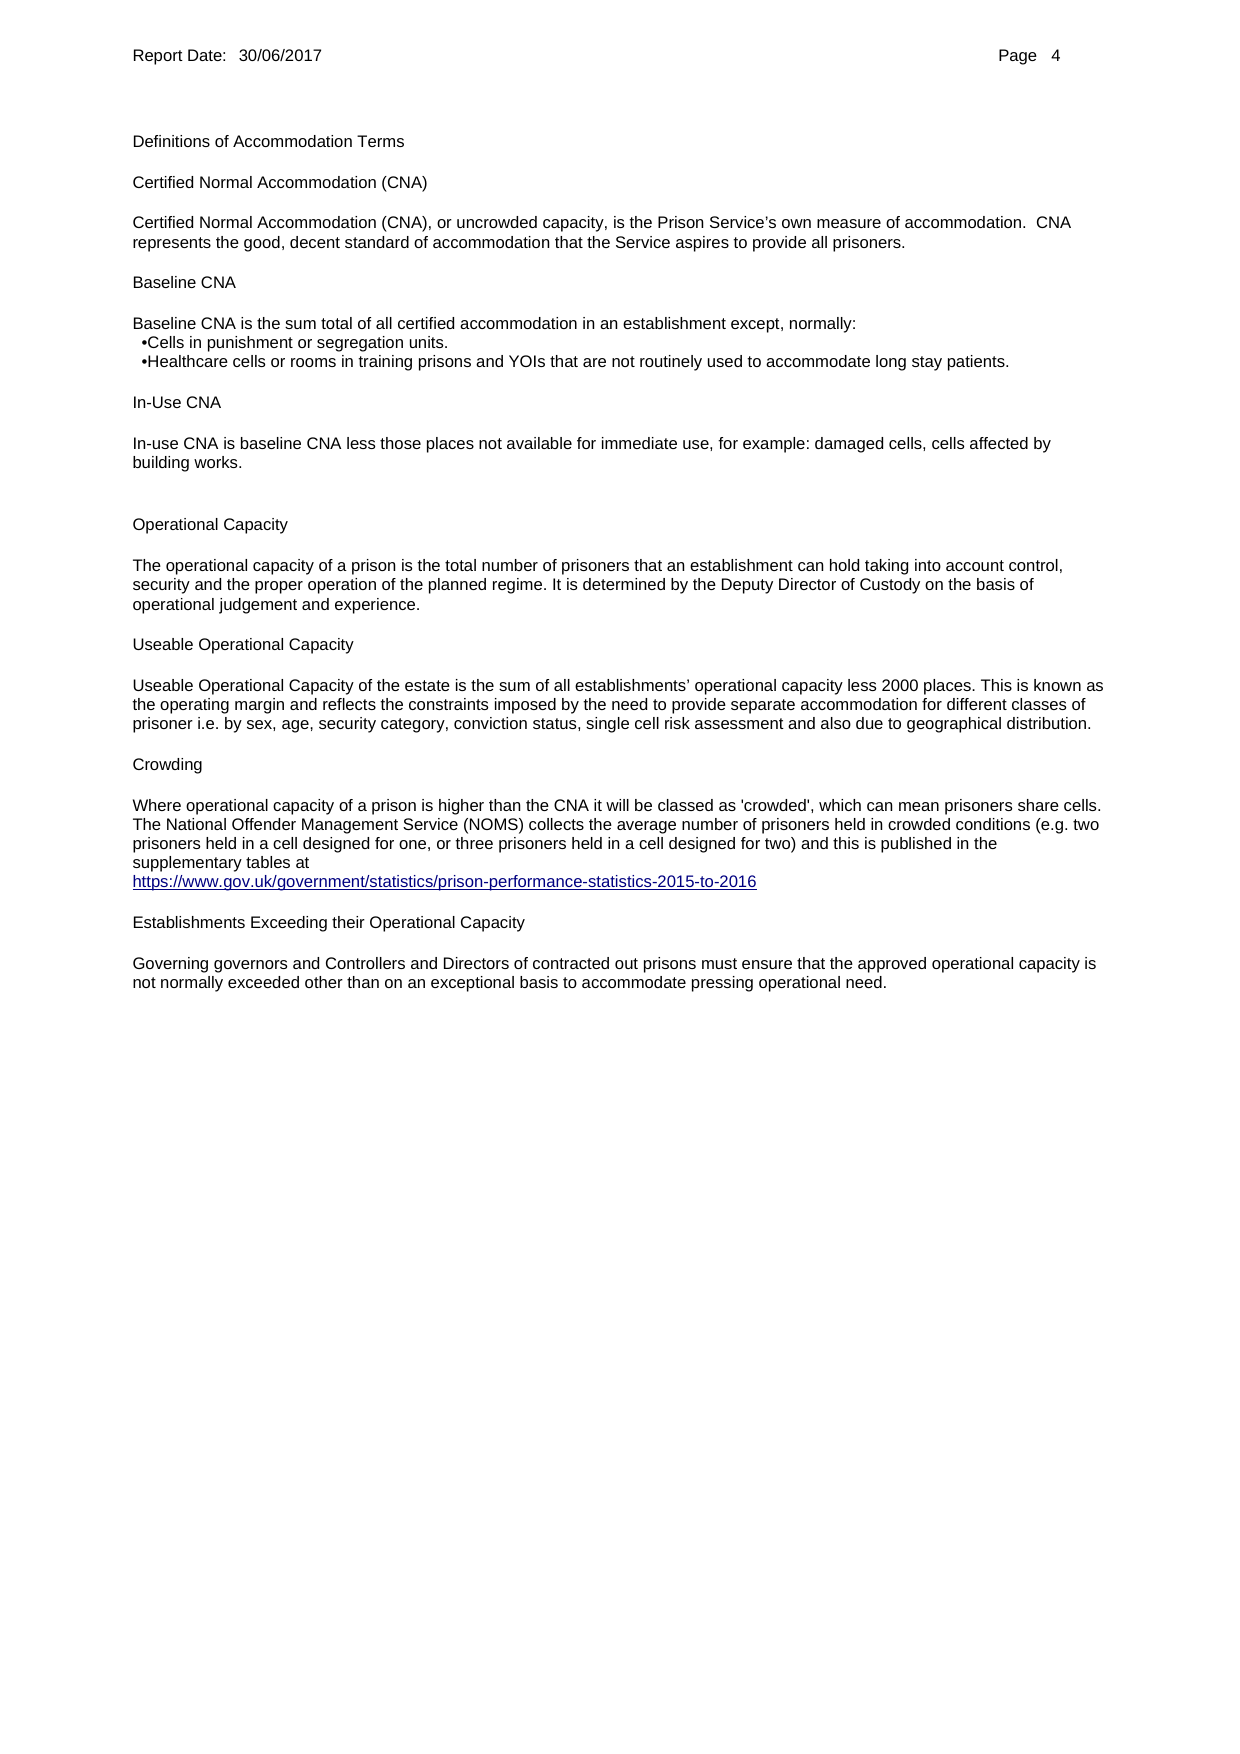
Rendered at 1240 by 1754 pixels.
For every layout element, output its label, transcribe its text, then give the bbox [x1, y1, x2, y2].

text Certified Normal Accommodation (CNA) [132, 173, 1108, 192]
text Operational Capacity [132, 515, 1108, 534]
text https://www.gov.uk/government/statistics/prison-performance-statistics-2015-to-2016 [132, 872, 1108, 891]
text Where operational capacity of a prison is higher than the CNA it will be classed as 'crowded', which can mean prisoners share cells. The National Offender Management Service (NOMS) collects the average number of prisoners held in crowded conditions (e.g. two prisoners held in a cell designed for one, or three prisoners held in a cell designed for two) and this is published in the supplementary tables at [132, 796, 1108, 872]
text •Cells in punishment or segregation units. [132, 333, 1108, 352]
text Useable Operational Capacity of the estate is the sum of all establishments’ operational capacity less 2000 places. This is known as the operating margin and reflects the constraints imposed by the need to provide separate accommodation for different classes of prisoner i.e. by sex, age, security category, conviction status, single cell risk assessment and also due to geographical distribution. [132, 676, 1108, 733]
text Useable Operational Capacity [132, 635, 1108, 654]
text •Healthcare cells or rooms in training prisons and YOIs that are not routinely used to accommodate long stay patients. [132, 352, 1108, 371]
text Baseline CNA [132, 273, 1108, 292]
text Governing governors and Controllers and Directors of contracted out prisons must ensure that the approved operational capacity is not normally exceeded other than on an exceptional basis to accommodate pressing operational need. [132, 954, 1108, 992]
text Definitions of Accommodation Terms [132, 132, 1108, 151]
text In-use CNA is baseline CNA less those places not available for immediate use, for example: damaged cells, cells affected by building works. [132, 434, 1108, 472]
text Crowding [132, 755, 1108, 774]
text Report Date: 30/06/2017 Page 4 [132, 37, 1108, 66]
text Baseline CNA is the sum total of all certified accommodation in an establishment except, normally: [132, 314, 1108, 333]
text The operational capacity of a prison is the total number of prisoners that an establishment can hold taking into account control, security and the proper operation of the planned regime. It is determined by the Deputy Director of Custody on the basis of operational judgement and experience. [132, 556, 1108, 613]
text In-Use CNA [132, 393, 1108, 412]
text Certified Normal Accommodation (CNA), or uncrowded capacity, is the Prison Service’s own measure of accommodation. CNA represents the good, decent standard of accommodation that the Service aspires to provide all prisoners. [132, 213, 1108, 252]
text Establishments Exceeding their Operational Capacity [132, 913, 1108, 932]
